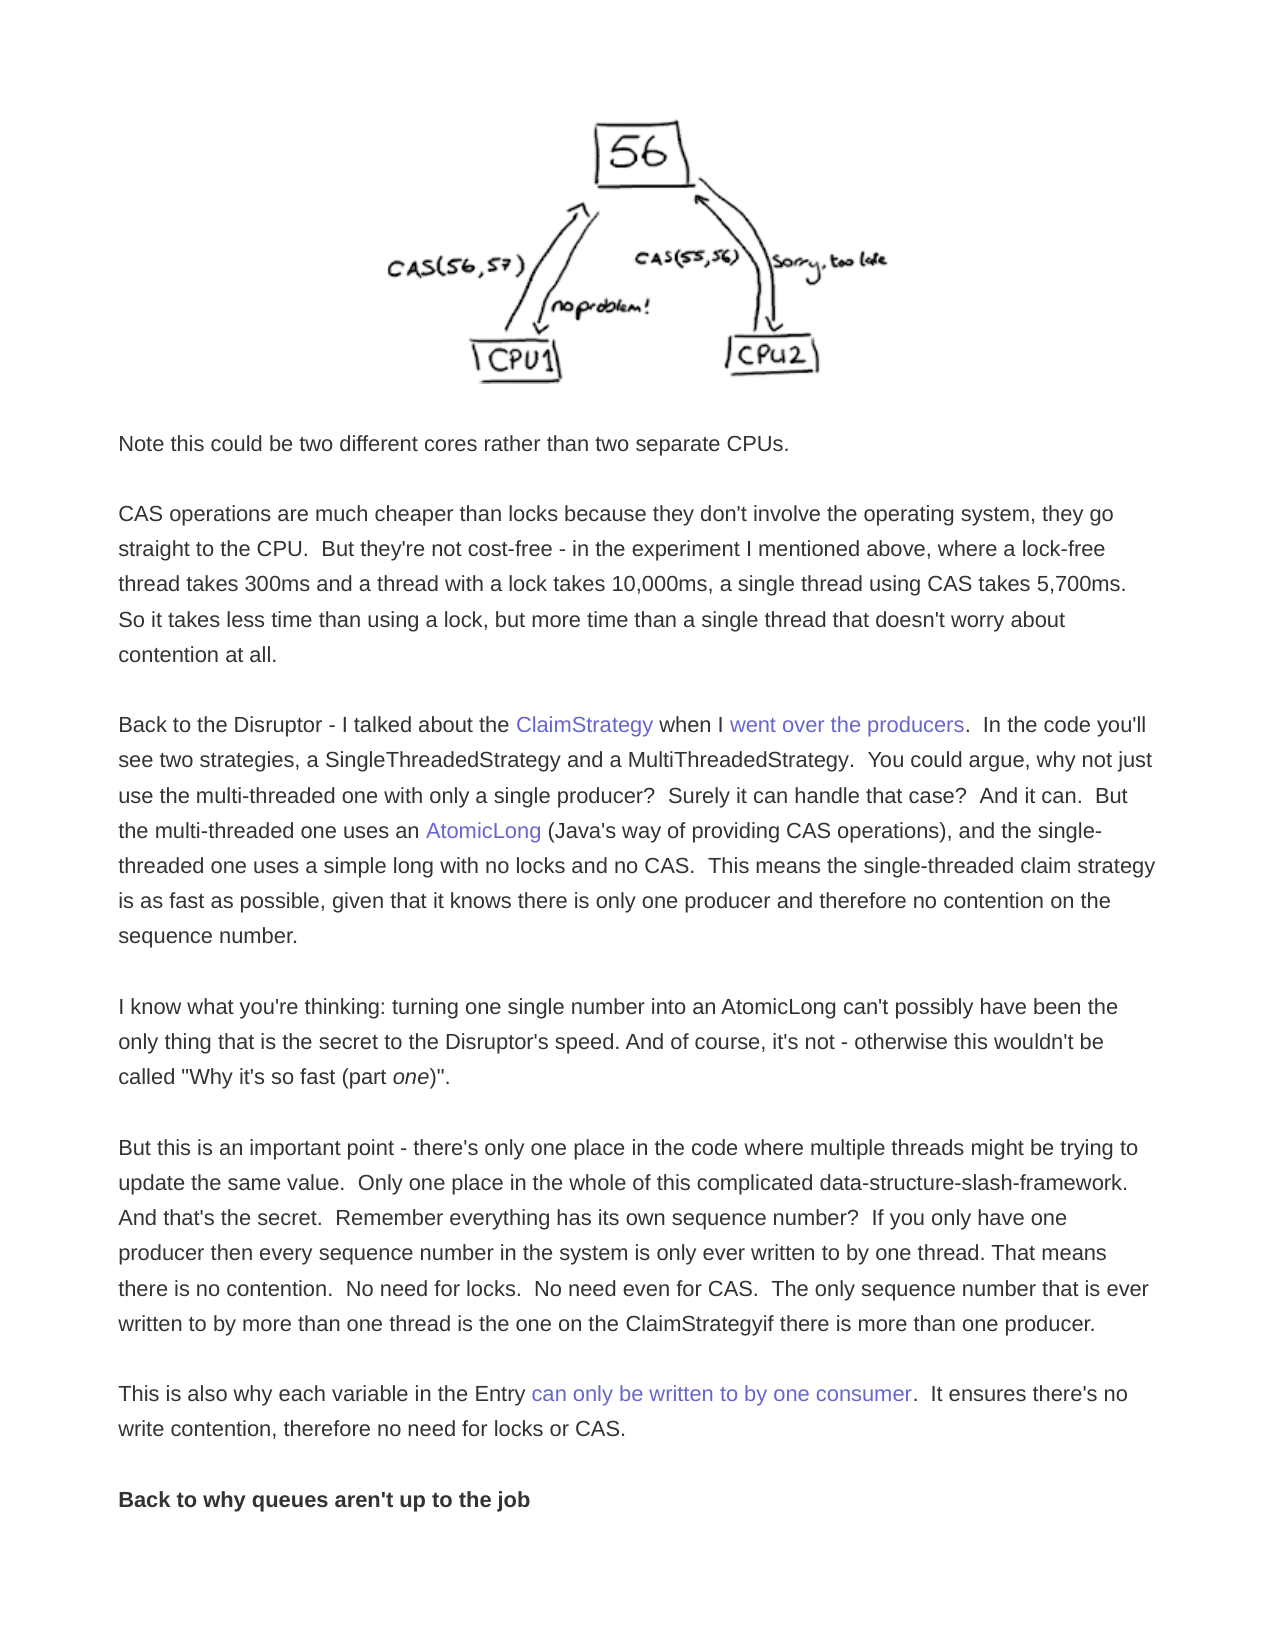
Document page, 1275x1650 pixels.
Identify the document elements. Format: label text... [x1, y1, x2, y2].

text Note this could be two different cores rather than two separate CPUs. CAS operations are much cheaper than locks because they don't involve the operating system, they go straight to the CPU. But they're not cost-free - in the experiment I mentioned above, where a lock-free thread takes 300ms and a thread with a lock takes 10,000ms, a single thread using CAS takes 5,700ms. So it takes less time than using a lock, but more time than a single thread that doesn't worry about contention at all. Back to the Disruptor - I talked about the ClaimStrategy when I went over the producers. In the code you'll see two strategies, a SingleThreadedStrategy and a MultiThreadedStrategy. You could argue, why not just use the multi-threaded one with only a single producer? Surely it can handle that case? And it can. But the multi-threaded one uses an AtomicLong (Java's way of providing CAS operations), and the single-threaded one uses a simple long with no locks and no CAS. This means the single-threaded claim strategy is as fast as possible, given that it knows there is only one producer and therefore no contention on the sequence number. I know what you're thinking: turning one single number into an AtomicLong can't possibly have been the only thing that is the secret to the Disruptor's speed. And of course, it's not - otherwise this wouldn't be called "Why it's so fast (part one)". But this is an important point - there's only one place in the code where multiple threads might be trying to update the same value. Only one place in the whole of this complicated data-structure-slash-framework. And that's the secret. Remember everything has its own sequence number? If you only have one producer then every sequence number in the system is only ever written to by one thread. That means there is no contention. No need for locks. No need even for CAS. The only sequence number that is ever written to by more than one thread is the one on the ClaimStrategyif there is more than one producer. This is also why each variable in the Entry can only be written to by one consumer. It ensures there's no write contention, therefore no need for locks or CAS. Back to why queues aren't up to the job [118, 395, 1157, 1512]
picture [387, 118, 888, 384]
